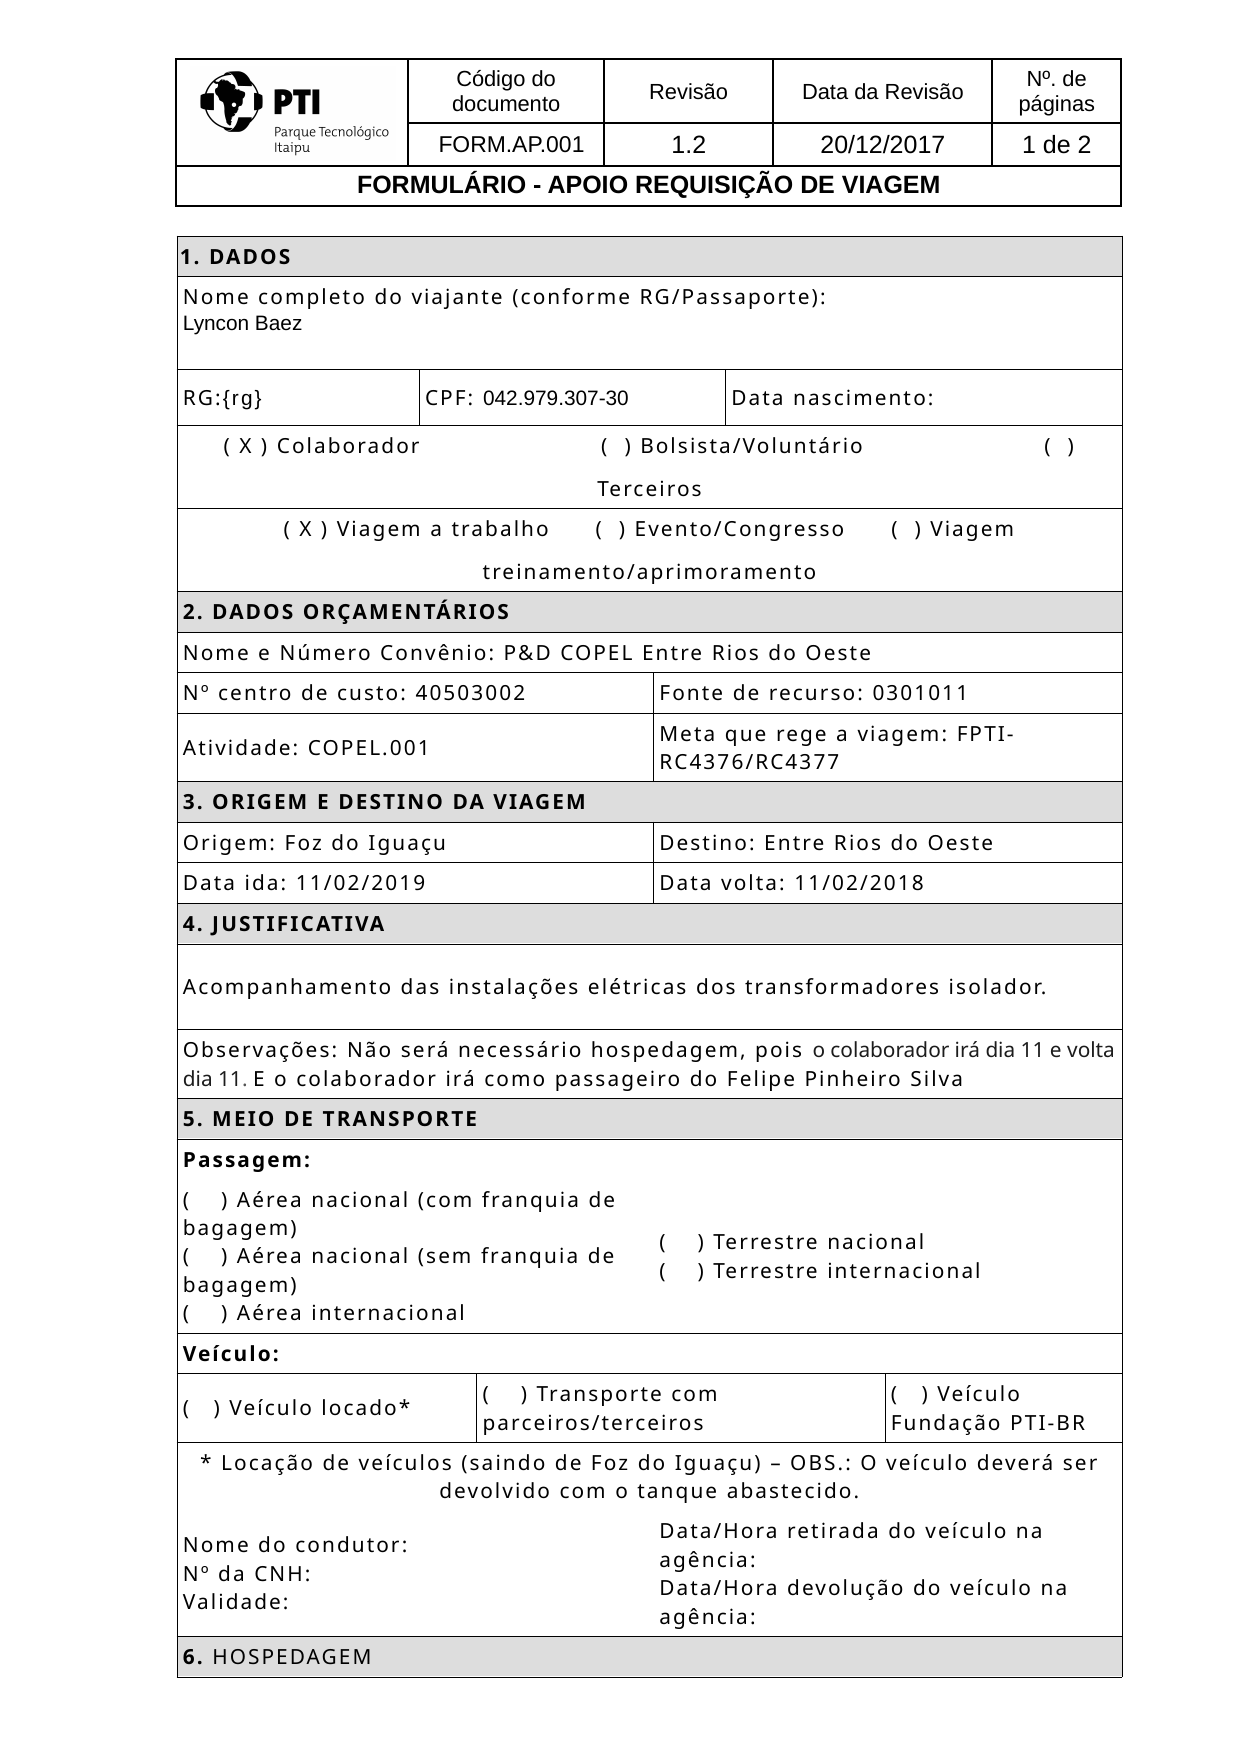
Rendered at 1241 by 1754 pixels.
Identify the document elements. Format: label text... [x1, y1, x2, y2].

table_cell Nº centro de custo: 40503002 [178, 673, 653, 712]
table_header 1. DADOS [178, 237, 1122, 276]
table_cell 5. MEIO DE TRANSPORTE [178, 1099, 1122, 1138]
table_cell Data/Hora retirada do veículo na agência: Data/Hora devolução do veículo na agência: [654, 1511, 1122, 1636]
table_cell Destino: Entre Rios do Oeste [654, 823, 1122, 862]
table_cell 6. HOSPEDAGEM [178, 1637, 1122, 1676]
table_cell ( ) Transporte com parceiros/terceiros [477, 1374, 885, 1442]
table_cell Passagem: [178, 1140, 1122, 1179]
picture [189, 66, 396, 161]
table_cell Data volta: 11/02/2018 [654, 863, 1122, 902]
table_cell Acompanhamento das instalações elétricas dos transformadores isolador. [178, 945, 1122, 1029]
table_cell 2. DADOS ORÇAMENTÁRIOS [178, 592, 1122, 632]
table_cell ( ) Terrestre nacional ( ) Terrestre internacional [654, 1179, 1122, 1333]
table_cell Nome completo do viajante (conforme RG/Passaporte): Lyncon Baez [178, 277, 1122, 369]
table_cell ( ) Aérea nacional (com franquia de bagagem) ( ) Aérea nacional (sem franquia de bagagem) ( ) Aérea internacional [178, 1179, 653, 1333]
table_cell Veículo: [178, 1334, 1122, 1373]
table_cell CPF: 042.979.307-30 [420, 370, 725, 425]
table_cell ( ) Veículo locado* [178, 1374, 476, 1442]
table_cell Nome do condutor: Nº da CNH: Validade: [178, 1511, 653, 1636]
table_cell ( X ) Viagem a trabalho ( ) Evento/Congresso ( ) Viagem treinamento/aprimoramento [178, 509, 1122, 591]
table_cell Data nascimento: [726, 370, 1122, 425]
table_cell ( X ) Colaborador ( ) Bolsista/Voluntário ( ) Terceiros [178, 426, 1122, 508]
table_cell Atividade: COPEL.001 [178, 714, 653, 781]
table_cell Fonte de recurso: 0301011 [654, 673, 1122, 712]
table_cell Data ida: 11/02/2019 [178, 863, 653, 902]
table_cell ( ) Veículo Fundação PTI-BR [886, 1374, 1122, 1442]
table_cell Meta que rege a viagem: FPTI-RC4376/RC4377 [654, 714, 1122, 781]
table_cell RG:{rg} [178, 370, 419, 425]
table_cell 3. ORIGEM E DESTINO DA VIAGEM [178, 782, 1122, 822]
table_cell * Locação de veículos (saindo de Foz do Iguaçu) – OBS.: O veículo deverá ser devolvido com o tanque abastecido. [178, 1443, 1122, 1511]
table_cell Observações: Não será necessário hospedagem, pois o colaborador irá dia 11 e volta dia 11. E o colaborador irá como passageiro do Felipe Pinheiro Silva [178, 1030, 1122, 1098]
table_cell Nome e Número Convênio: P&D COPEL Entre Rios do Oeste [178, 633, 1122, 672]
table_cell 4. JUSTIFICATIVA [178, 904, 1122, 943]
table_cell Origem: Foz do Iguaçu [178, 823, 653, 862]
